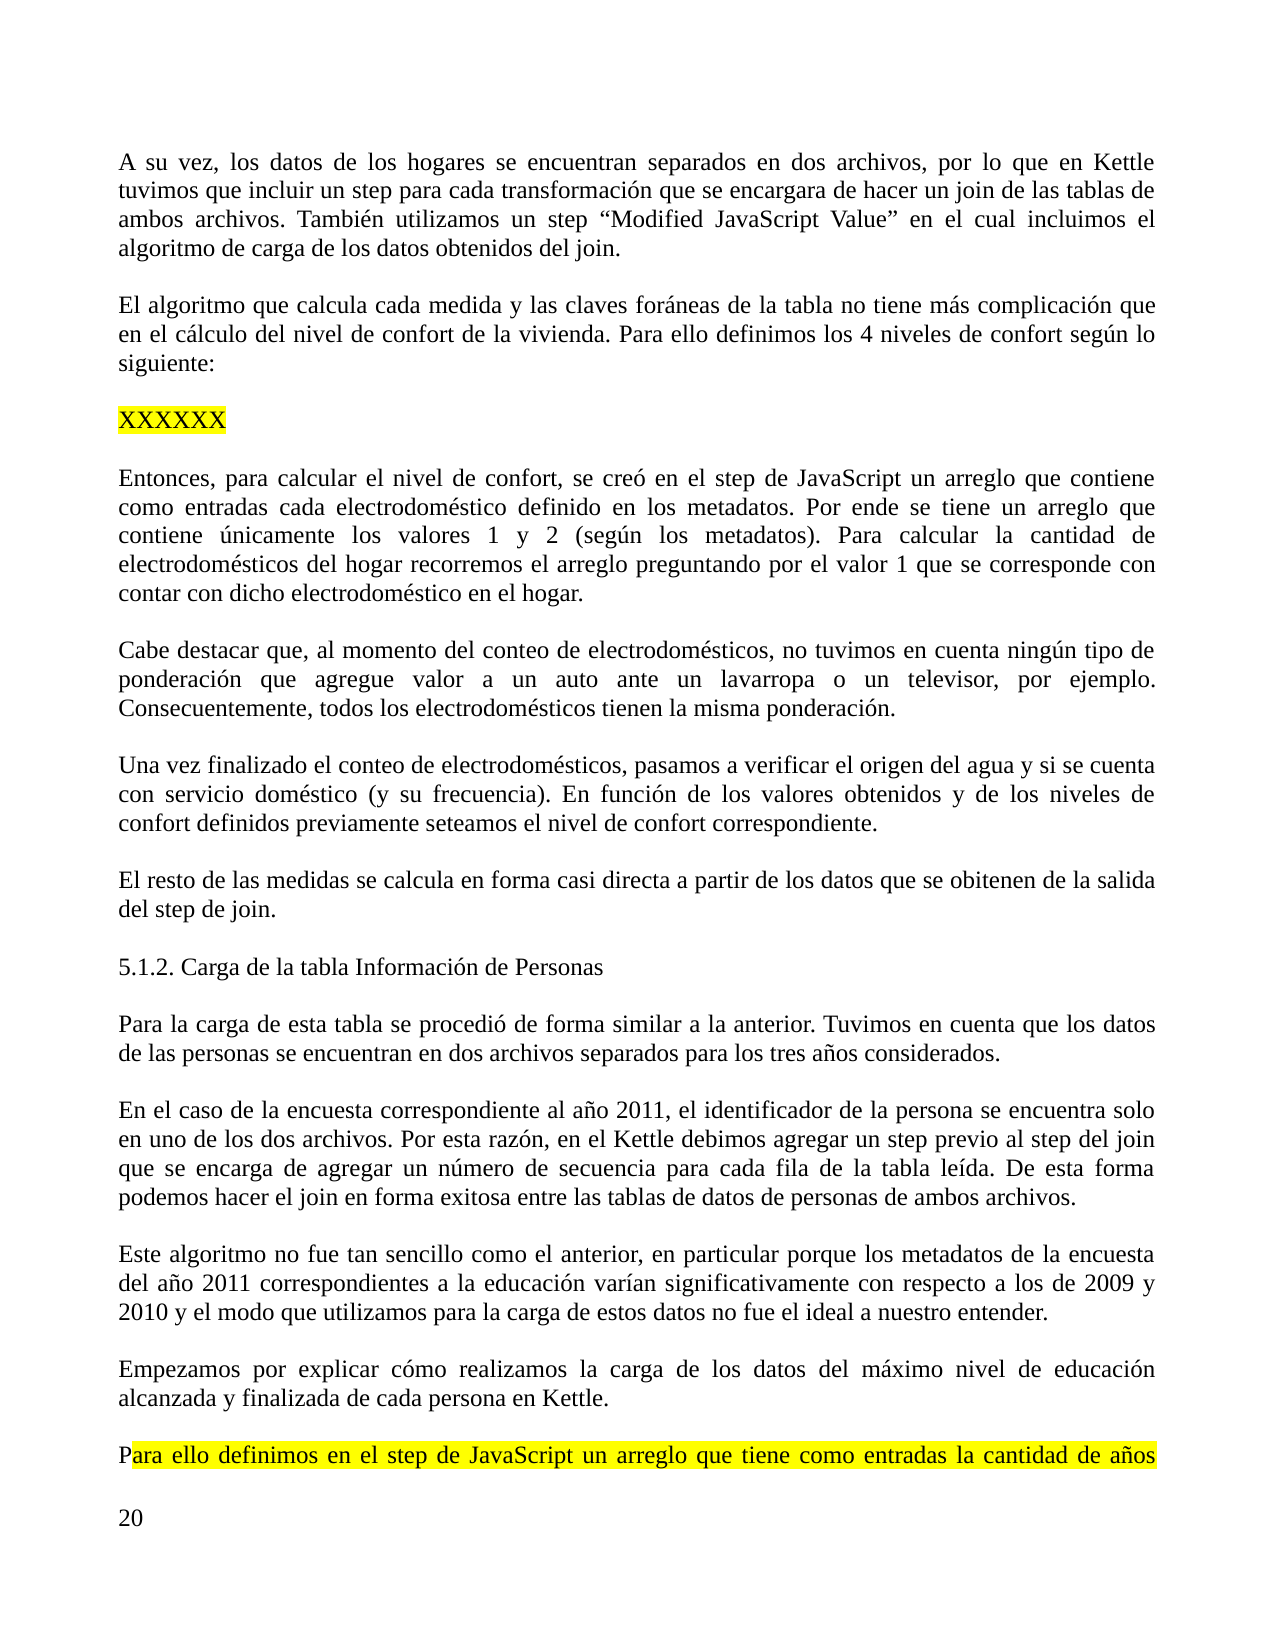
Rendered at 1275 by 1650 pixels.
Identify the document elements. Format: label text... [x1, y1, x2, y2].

text XXXXXX [118, 406, 1157, 434]
text 5.1.2. Carga de la tabla Información de Personas [118, 952, 1157, 981]
text El resto de las medidas se calcula en forma casi directa a partir de los datos que se obitenen de la salida del step de join. [118, 866, 1157, 923]
text Para la carga de esta tabla se procedió de forma similar a la anterior. Tuvimos en cuenta que los datos de las personas se encuentran en dos archivos separados para los tres años considerados. [118, 1009, 1157, 1067]
text A su vez, los datos de los hogares se encuentran separados en dos archivos, por lo que en Kettle tuvimos que incluir un step para cada transformación que se encargara de hacer un join de las tablas de ambos archivos. También utilizamos un step “Modified JavaScript Value” en el cual incluimos el algoritmo de carga de los datos obtenidos del join. [118, 147, 1157, 262]
text El algoritmo que calcula cada medida y las claves foráneas de la tabla no tiene más complicación que en el cálculo del nivel de confort de la vivienda. Para ello definimos los 4 niveles de confort según lo siguiente: [118, 291, 1157, 377]
text Cabe destacar que, al momento del conteo de electrodomésticos, no tuvimos en cuenta ningún tipo de ponderación que agregue valor a un auto ante un lavarropa o un televisor, por ejemplo. Consecuentemente, todos los electrodomésticos tienen la misma ponderación. [118, 636, 1157, 722]
text Empezamos por explicar cómo realizamos la carga de los datos del máximo nivel de educación alcanzada y finalizada de cada persona en Kettle. [118, 1354, 1157, 1412]
text Para ello definimos en el step de JavaScript un arreglo que tiene como entradas la cantidad de años [118, 1441, 1157, 1469]
text Este algoritmo no fue tan sencillo como el anterior, en particular porque los metadatos de la encuesta del año 2011 correspondientes a la educación varían significativamente con respecto a los de 2009 y 2010 y el modo que utilizamos para la carga de estos datos no fue el ideal a nuestro entender. [118, 1239, 1157, 1326]
text En el caso de la encuesta correspondiente al año 2011, el identificador de la persona se encuentra solo en uno de los dos archivos. Por esta razón, en el Kettle debimos agregar un step previo al step del join que se encarga de agregar un número de secuencia para cada fila de la tabla leída. De esta forma podemos hacer el join en forma exitosa entre las tablas de datos de personas de ambos archivos. [118, 1096, 1157, 1211]
text Una vez finalizado el conteo de electrodomésticos, pasamos a verificar el origen del agua y si se cuenta con servicio doméstico (y su frecuencia). En función de los valores obtenidos y de los niveles de confort definidos previamente seteamos el nivel de confort correspondiente. [118, 751, 1157, 837]
text Entonces, para calcular el nivel de confort, se creó en el step de JavaScript un arreglo que contiene como entradas cada electrodoméstico definido en los metadatos. Por ende se tiene un arreglo que contiene únicamente los valores 1 y 2 (según los metadatos). Para calcular la cantidad de electrodomésticos del hogar recorremos el arreglo preguntando por el valor 1 que se corresponde con contar con dicho electrodoméstico en el hogar. [118, 463, 1157, 607]
